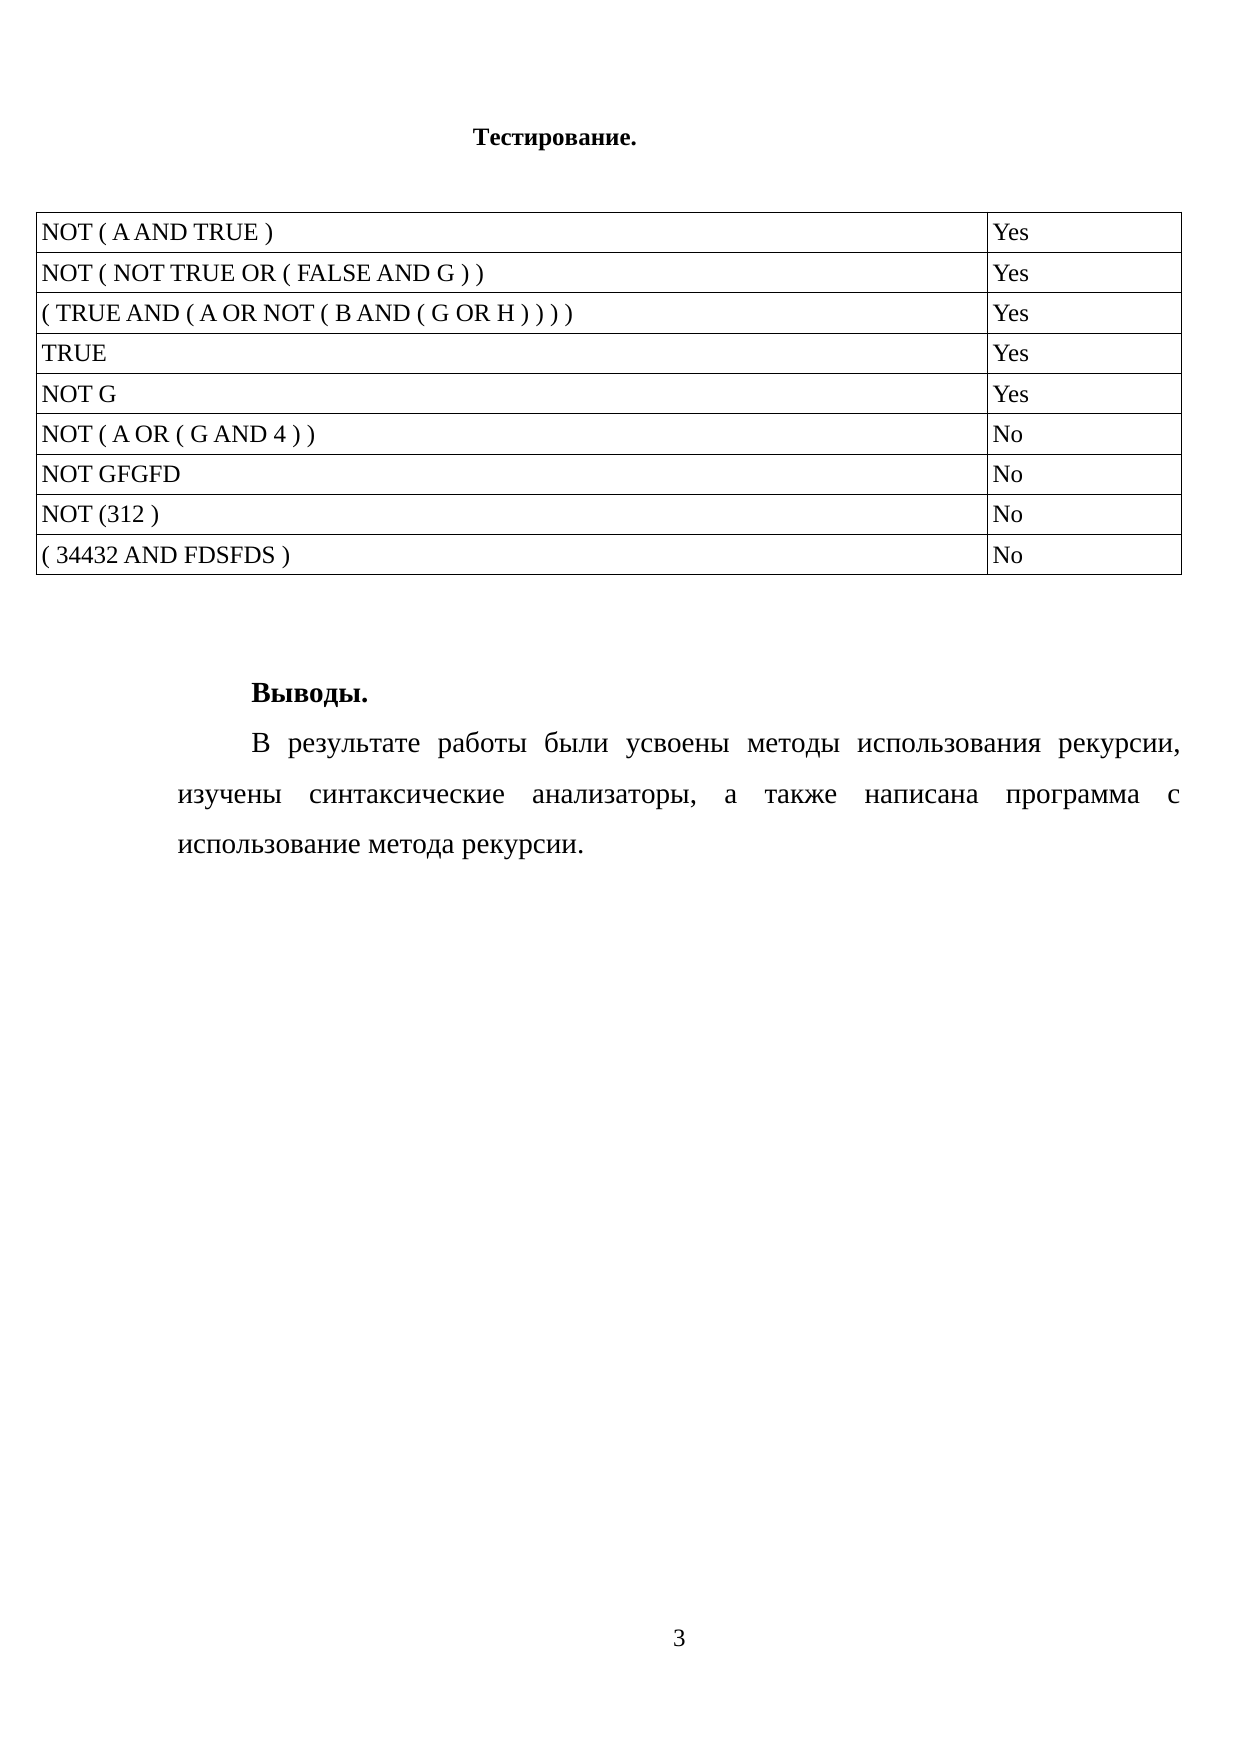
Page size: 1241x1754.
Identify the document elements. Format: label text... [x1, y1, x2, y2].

table_cell NOT ( A OR ( G AND 4 ) ) [37, 414, 987, 453]
text В результате работы были усвоены методы использования рекурсии, изучены синтаксические анализаторы, а также написана программа с использование метода рекурсии. [177, 725, 1181, 859]
table_cell NOT (312 ) [37, 495, 987, 534]
table_cell ( 34432 AND FDSFDS ) [37, 535, 987, 574]
text Тестирование. [177, 118, 1181, 152]
text Выводы. [177, 675, 1181, 709]
table_cell ( TRUE AND ( A OR NOT ( B AND ( G OR H ) ) ) ) [37, 293, 987, 332]
table_header Yes [988, 213, 1181, 252]
table_cell Yes [988, 293, 1181, 332]
table_cell Yes [988, 253, 1181, 292]
table_cell NOT G [37, 374, 987, 413]
table_cell NOT GFGFD [37, 455, 987, 494]
table_cell NOT ( NOT TRUE OR ( FALSE AND G ) ) [37, 253, 987, 292]
table_cell No [988, 495, 1181, 534]
table_cell No [988, 455, 1181, 494]
table_cell No [988, 414, 1181, 453]
table_cell No [988, 535, 1181, 574]
table_header NOT ( A AND TRUE ) [37, 213, 987, 252]
table_cell Yes [988, 334, 1181, 373]
table_cell Yes [988, 374, 1181, 413]
table_cell TRUE [37, 334, 987, 373]
